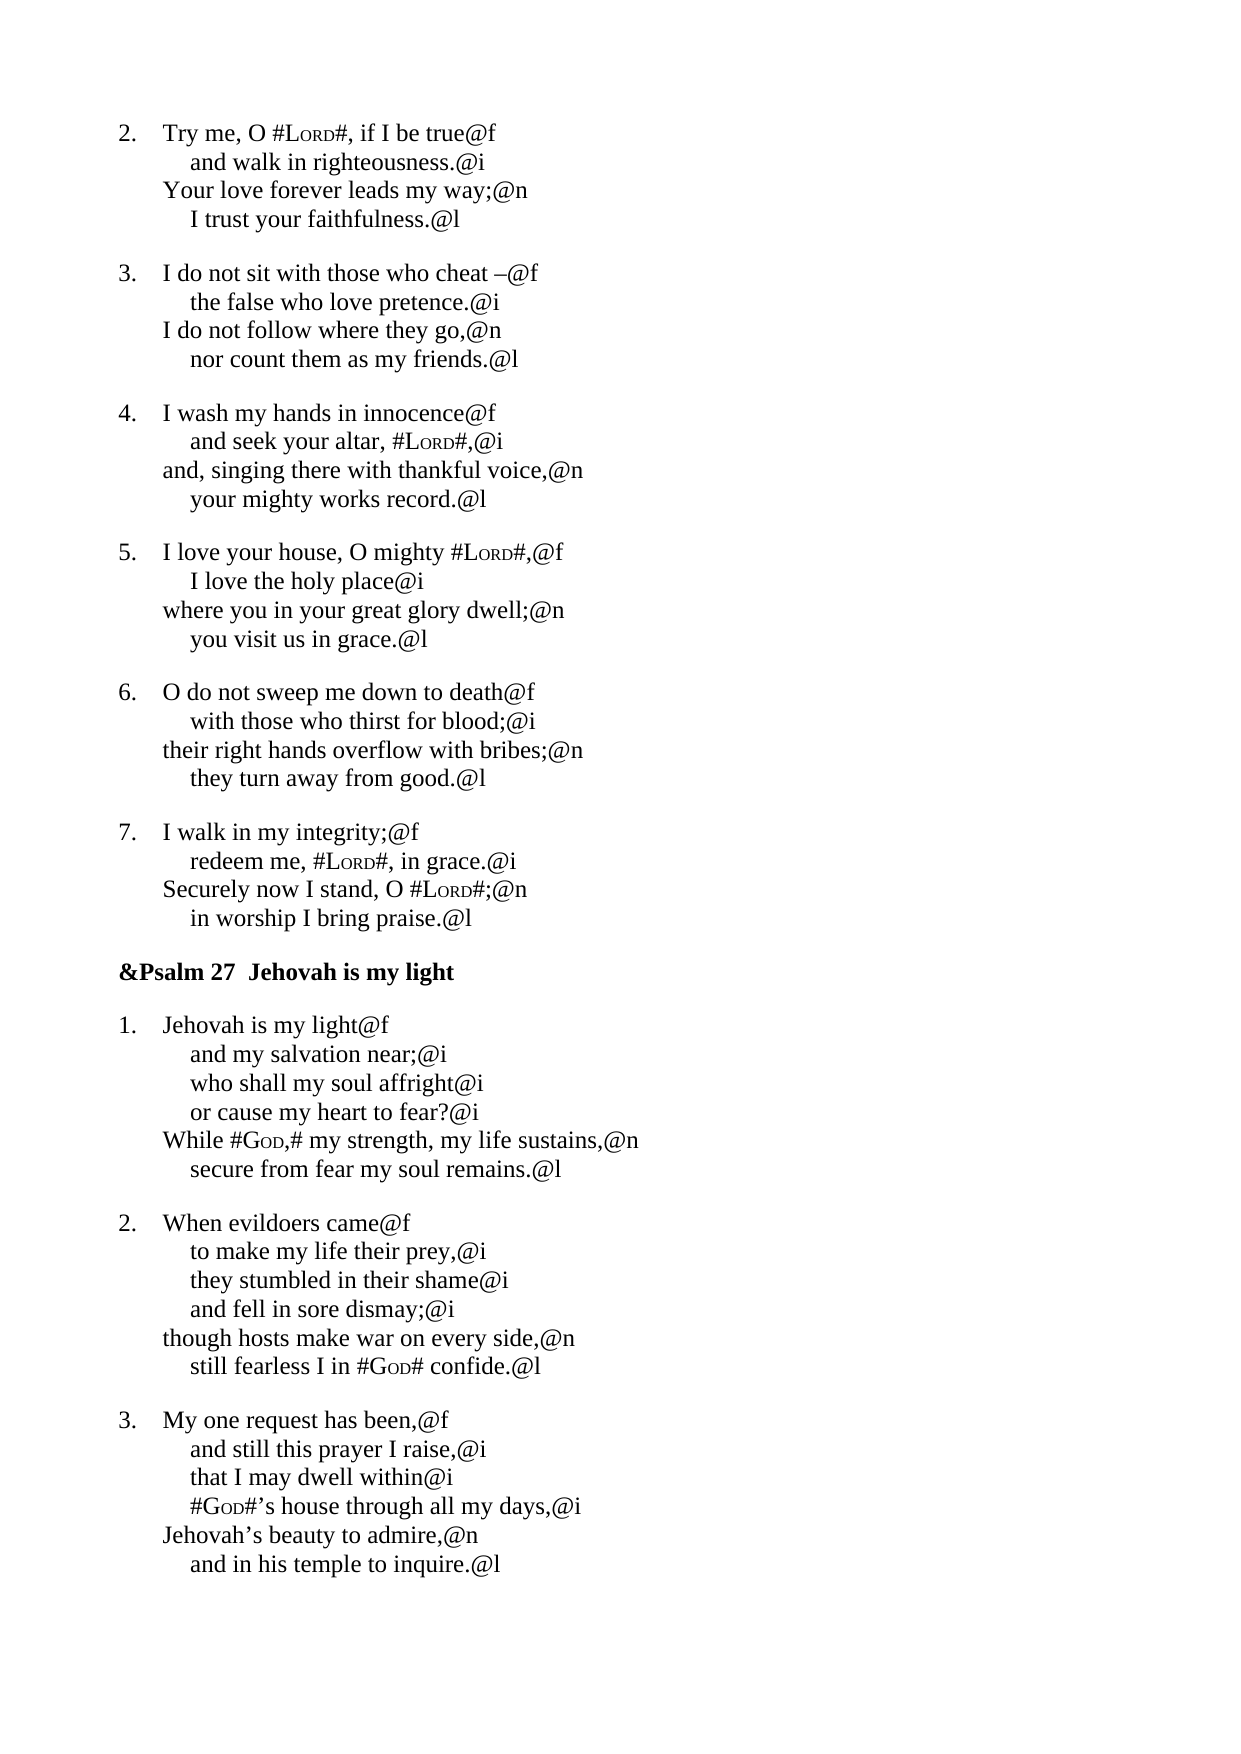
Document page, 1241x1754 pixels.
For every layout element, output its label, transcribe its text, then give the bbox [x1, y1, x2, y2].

text and fell in sore dismay;@i [171, 1294, 1122, 1323]
text 3. I do not sit with those who cheat –@f [118, 258, 1122, 287]
text and in his temple to inquire.@l [171, 1549, 1122, 1577]
text nor count them as my friends.@l [171, 344, 1122, 373]
text Jehovah’s beauty to admire,@n [162, 1520, 1122, 1549]
text and my salvation near;@i [171, 1039, 1122, 1068]
text and still this prayer I raise,@i [171, 1434, 1122, 1462]
text and seek your altar, #Lord#,@i [171, 426, 1122, 455]
text still fearless I in #God# confide.@l [171, 1351, 1122, 1380]
text 1. Jehovah is my light@f [118, 1010, 1122, 1039]
text #God#’s house through all my days,@i [171, 1491, 1122, 1520]
text and walk in righteousness.@i [171, 147, 1122, 176]
text or cause my heart to fear?@i [171, 1097, 1122, 1125]
text with those who thirst for blood;@i [171, 706, 1122, 735]
text where you in your great glory dwell;@n [162, 595, 1122, 624]
text 5. I love your house, O mighty #Lord#,@f [118, 537, 1122, 566]
text I love the holy place@i [171, 566, 1122, 595]
text and, singing there with thankful voice,@n [162, 455, 1122, 484]
text secure from fear my soul remains.@l [171, 1154, 1122, 1183]
text who shall my soul affright@i [171, 1068, 1122, 1097]
text they stumbled in their shame@i [171, 1265, 1122, 1294]
text Your love forever leads my way;@n [162, 176, 1122, 204]
text 4. I wash my hands in innocence@f [118, 398, 1122, 426]
text they turn away from good.@l [171, 763, 1122, 792]
subtitle &Psalm 27 Jehovah is my light [118, 957, 1122, 986]
text though hosts make war on every side,@n [162, 1323, 1122, 1351]
text Securely now I stand, O #Lord#;@n [162, 874, 1122, 903]
text I trust your faithfulness.@l [171, 204, 1122, 233]
text your mighty works record.@l [171, 484, 1122, 513]
text I do not follow where they go,@n [162, 315, 1122, 344]
text While #God,# my strength, my life sustains,@n [162, 1125, 1122, 1154]
text redeem me, #Lord#, in grace.@i [171, 846, 1122, 874]
text the false who love pretence.@i [171, 287, 1122, 315]
text to make my life their prey,@i [171, 1236, 1122, 1265]
text that I may dwell within@i [171, 1462, 1122, 1491]
text 2. Try me, O #Lord#, if I be true@f [118, 118, 1122, 147]
text their right hands overflow with bribes;@n [162, 735, 1122, 763]
text 2. When evildoers came@f [118, 1208, 1122, 1236]
text you visit us in grace.@l [171, 624, 1122, 652]
text in worship I bring praise.@l [171, 903, 1122, 932]
text 7. I walk in my integrity;@f [118, 817, 1122, 846]
text 3. My one request has been,@f [118, 1405, 1122, 1434]
text 6. O do not sweep me down to death@f [118, 677, 1122, 706]
